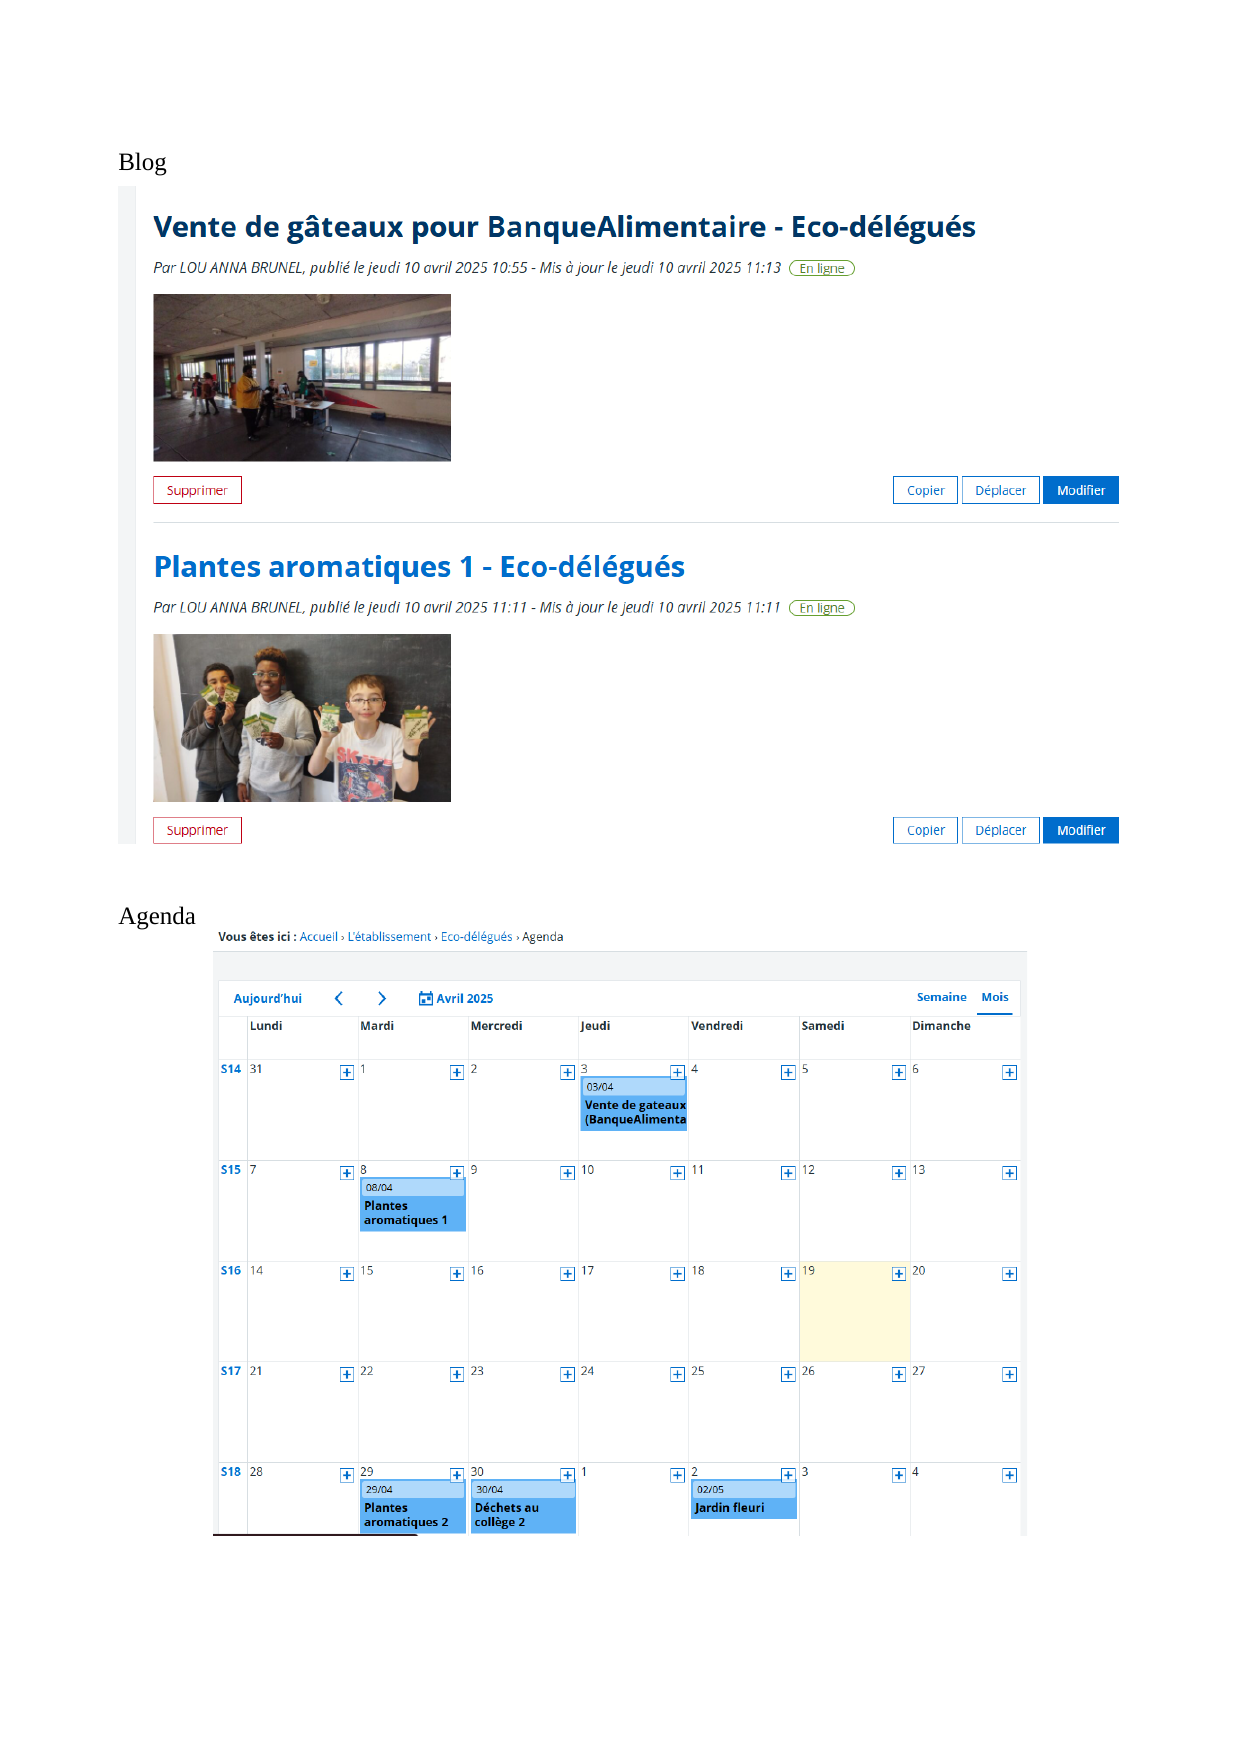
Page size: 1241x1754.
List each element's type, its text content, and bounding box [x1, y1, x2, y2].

picture [213, 930, 1028, 1536]
picture [118, 186, 1123, 844]
text Agenda [118, 901, 1122, 930]
text Blog [118, 147, 1122, 176]
